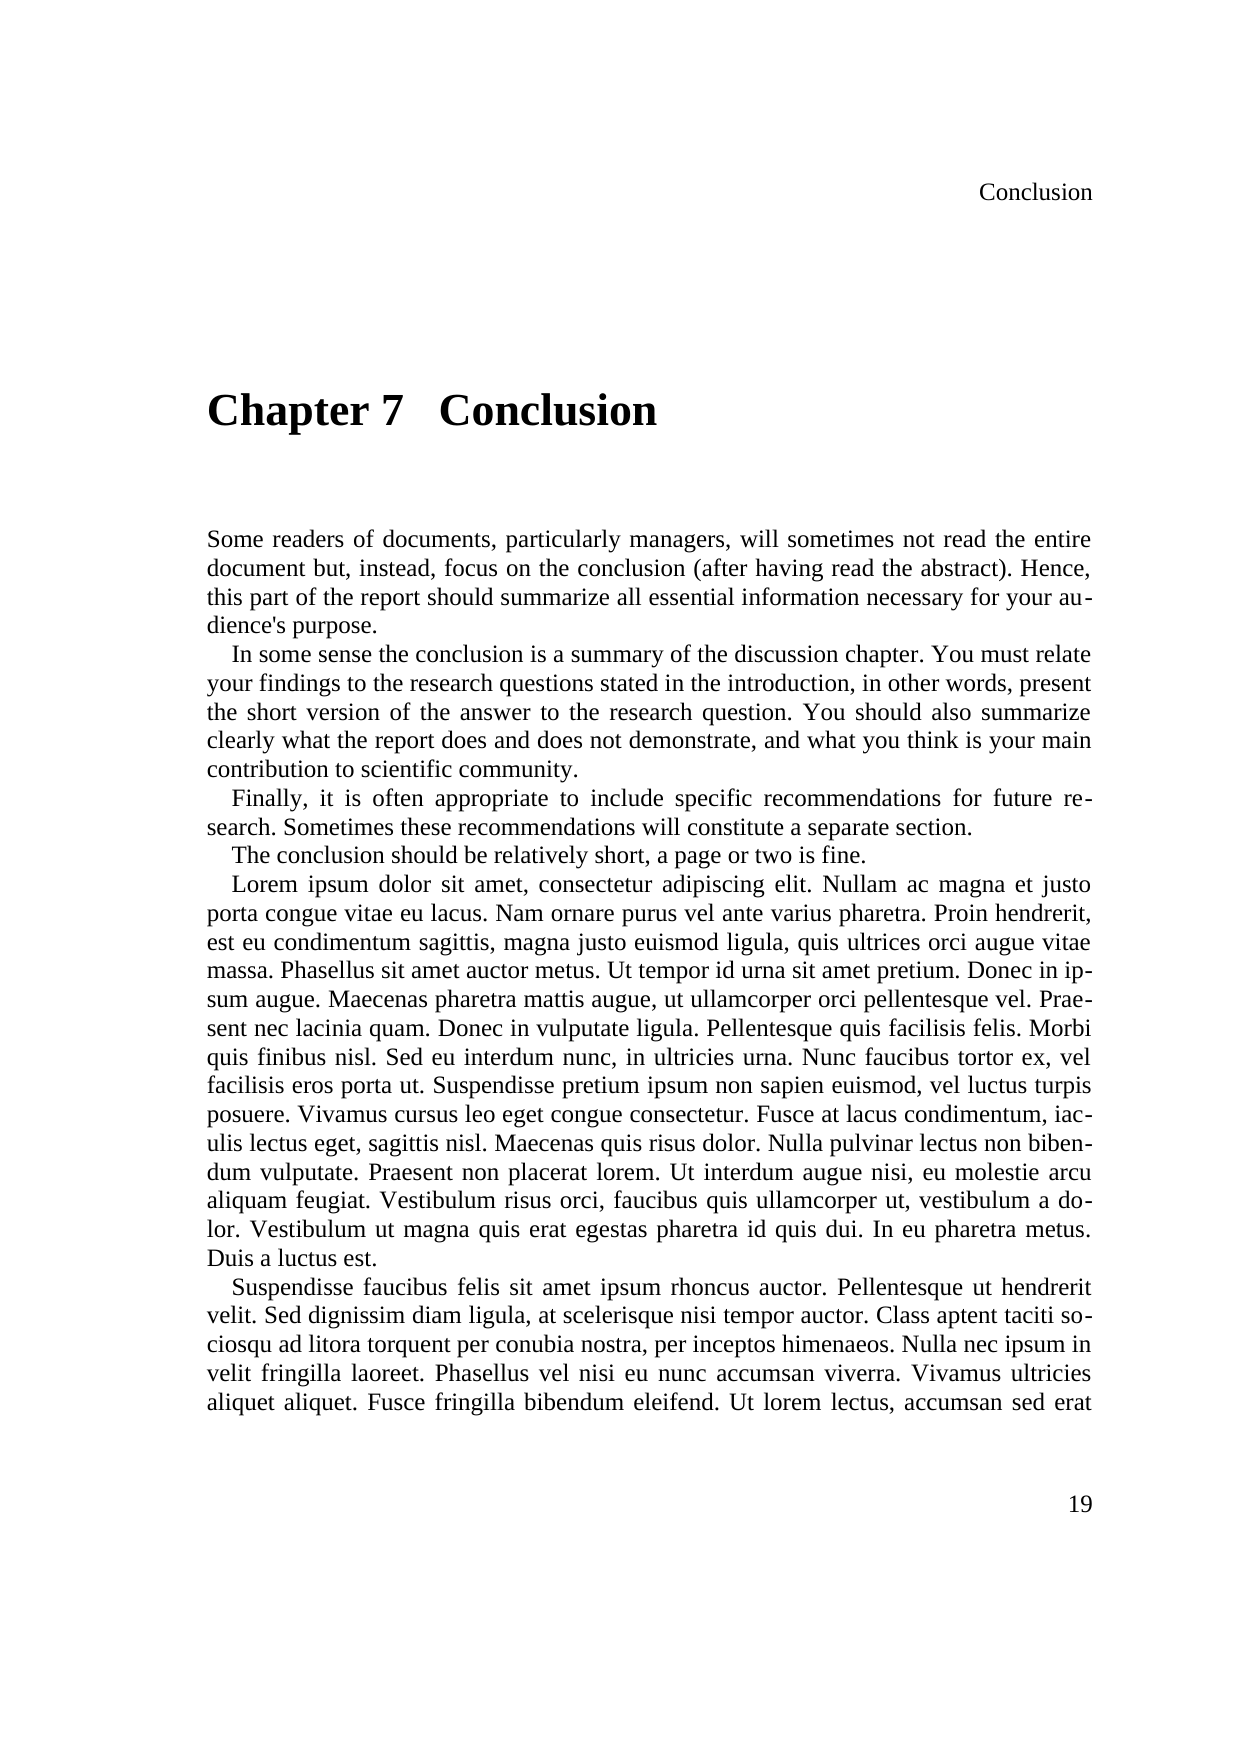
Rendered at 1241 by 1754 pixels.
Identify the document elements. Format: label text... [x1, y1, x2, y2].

text Suspendisse faucibus felis sit amet ipsum rhoncus auctor. Pellentesque ut hendrerit velit. Sed dignissim diam ligula, at scelerisque nisi tempor auctor. Class aptent taciti so­ciosqu ad litora torquent per conubia nostra, per inceptos himenaeos. Nulla nec ipsum in velit fringilla laoreet. Phasellus vel nisi eu nunc accumsan viverra. Vivamus ultricies aliquet aliquet. Fusce fringilla bibendum eleifend. Ut lorem lectus, accumsan sed erat [207, 1272, 1093, 1416]
text Finally, it is often appropriate to include specific recommendations for future re­search. Sometimes these recommendations will constitute a separate section. [207, 783, 1093, 841]
text Some readers of documents, particularly managers, will sometimes not read the entire document but, instead, focus on the conclusion (after having read the abstract). Hence, this part of the report should summarize all essential information necessary for your au­dience's purpose. [207, 524, 1093, 639]
subtitle Conclusion [207, 383, 1093, 436]
text Lorem ipsum dolor sit amet, consectetur adipiscing elit. Nullam ac magna et justo porta congue vitae eu lacus. Nam ornare purus vel ante varius pharetra. Proin hendrerit, est eu condimentum sagittis, magna justo euismod ligula, quis ultrices orci augue vitae massa. Phasellus sit amet auctor metus. Ut tempor id urna sit amet pretium. Donec in ip­sum augue. Maecenas pharetra mattis augue, ut ullamcorper orci pellentesque vel. Prae­sent nec lacinia quam. Donec in vulputate ligula. Pellentesque quis facilisis felis. Morbi quis finibus nisl. Sed eu interdum nunc, in ultricies urna. Nunc faucibus tortor ex, vel facilisis eros porta ut. Suspendisse pretium ipsum non sapien euismod, vel luctus turpis posuere. Vivamus cursus leo eget congue consectetur. Fusce at lacus condimentum, iac­ulis lectus eget, sagittis nisl. Maecenas quis risus dolor. Nulla pulvinar lectus non biben­dum vulputate. Praesent non placerat lorem. Ut interdum augue nisi, eu molestie arcu aliquam feugiat. Vestibulum risus orci, faucibus quis ullamcorper ut, vestibulum a do­lor. Vestibulum ut magna quis erat egestas pharetra id quis dui. In eu pharetra metus. Duis a luctus est. [207, 869, 1093, 1272]
text In some sense the conclusion is a summary of the discussion chapter. You must relate your findings to the research questions stated in the introduction, in other words, present the short version of the answer to the research question. You should also summarize clearly what the report does and does not demonstrate, and what you think is your main contribution to scientific community. [207, 639, 1093, 783]
text The conclusion should be relatively short, a page or two is fine. [207, 841, 1093, 869]
